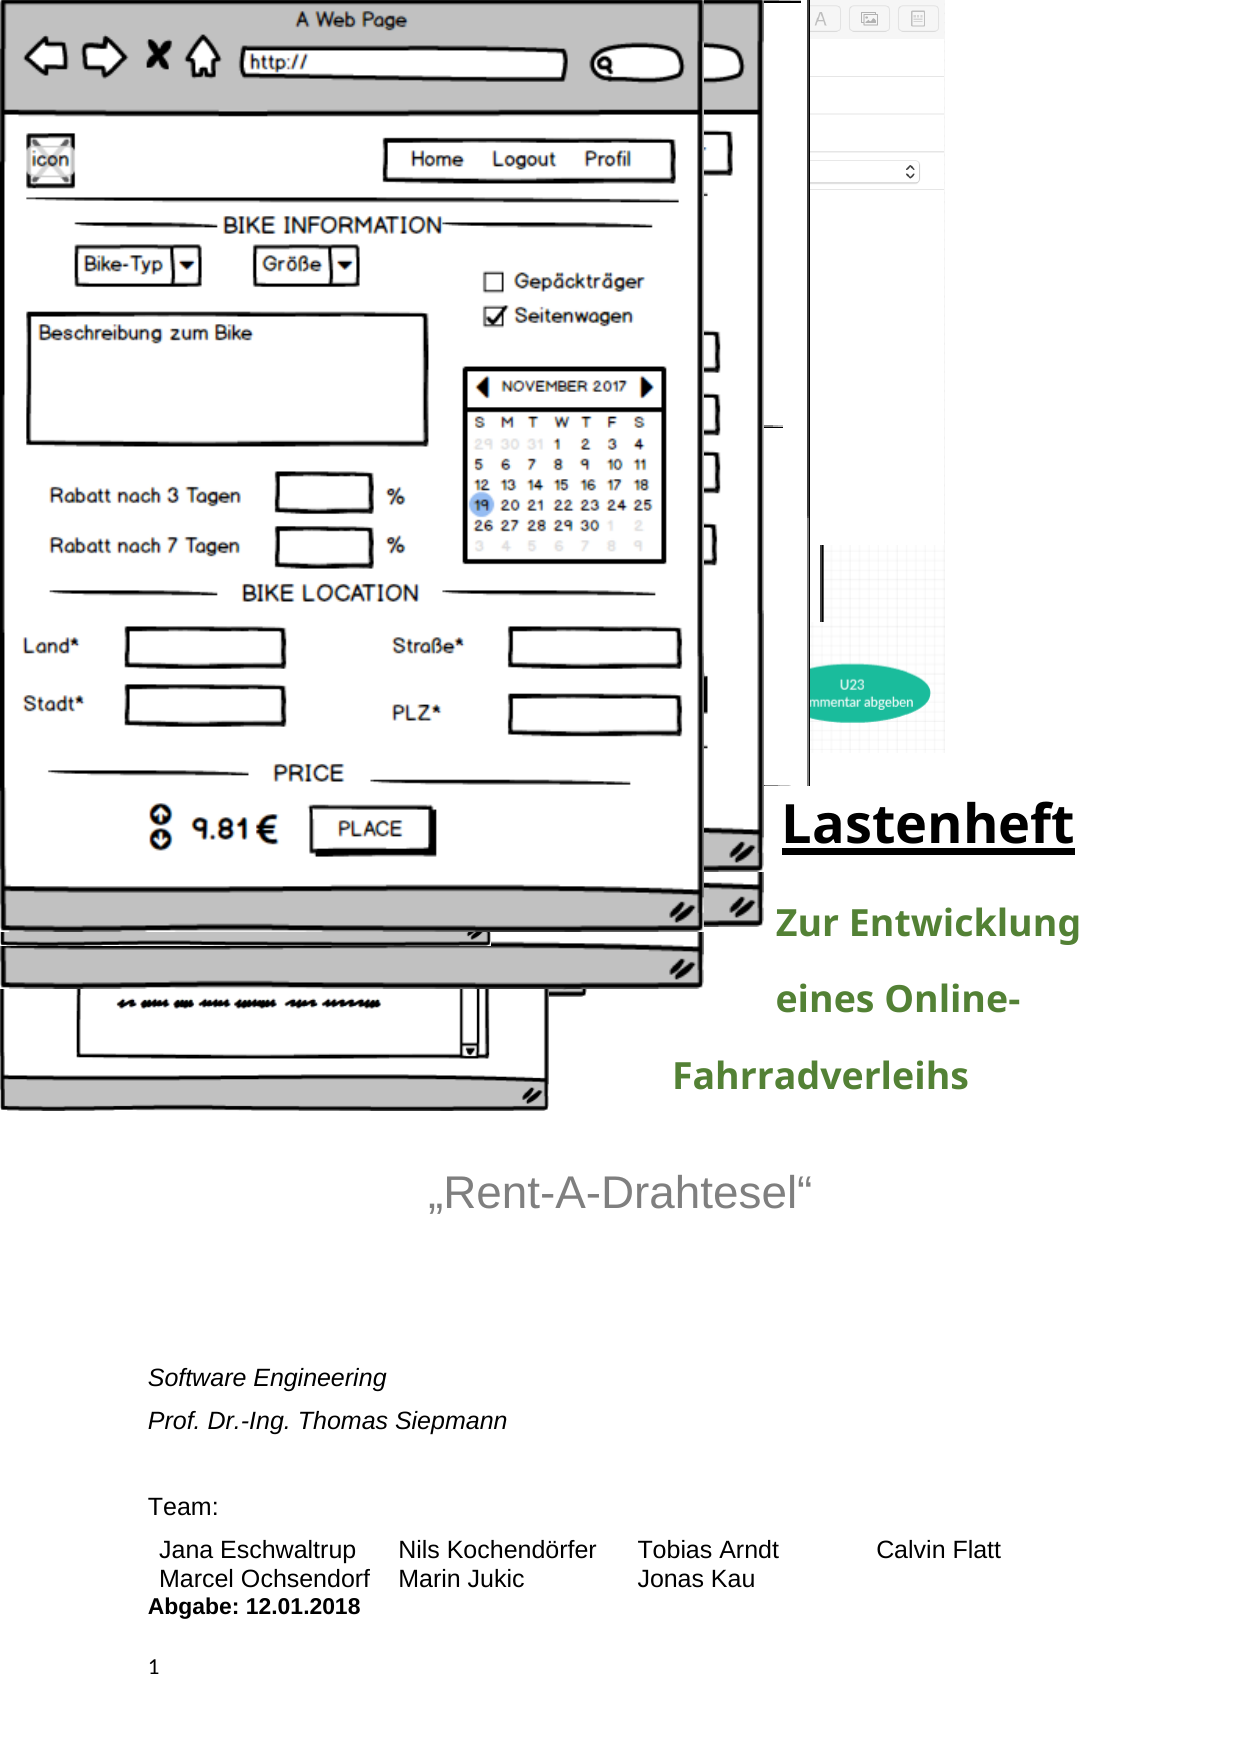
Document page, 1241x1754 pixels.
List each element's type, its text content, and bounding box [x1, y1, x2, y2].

table_header Calvin Flatt [875, 1535, 1114, 1564]
text Lastenheft [764, 148, 1093, 859]
table_cell Jonas Kau [636, 1564, 875, 1593]
text „Rent-A-Drahtesel“ [148, 1165, 1093, 1218]
table_header Tobias Arndt [636, 1535, 875, 1564]
text Prof. Dr.-Ing. Thomas Siepmann [148, 1406, 1093, 1434]
table_cell Marcel Ochsendorf [158, 1564, 397, 1593]
picture [0, 0, 945, 1111]
table_cell Marin Jukic [397, 1564, 636, 1593]
table_cell [875, 1564, 1114, 1593]
text Team: [148, 1492, 1093, 1521]
text Abgabe: 12.01.2018 [148, 1593, 1093, 1619]
table_header Jana Eschwaltrup [158, 1535, 397, 1564]
table_header Nils Kochendörfer [397, 1535, 636, 1564]
text Software Engineering [148, 1363, 1093, 1391]
text Zur Entwicklung eines Online-Fahrradverleihs [549, 896, 1093, 1100]
